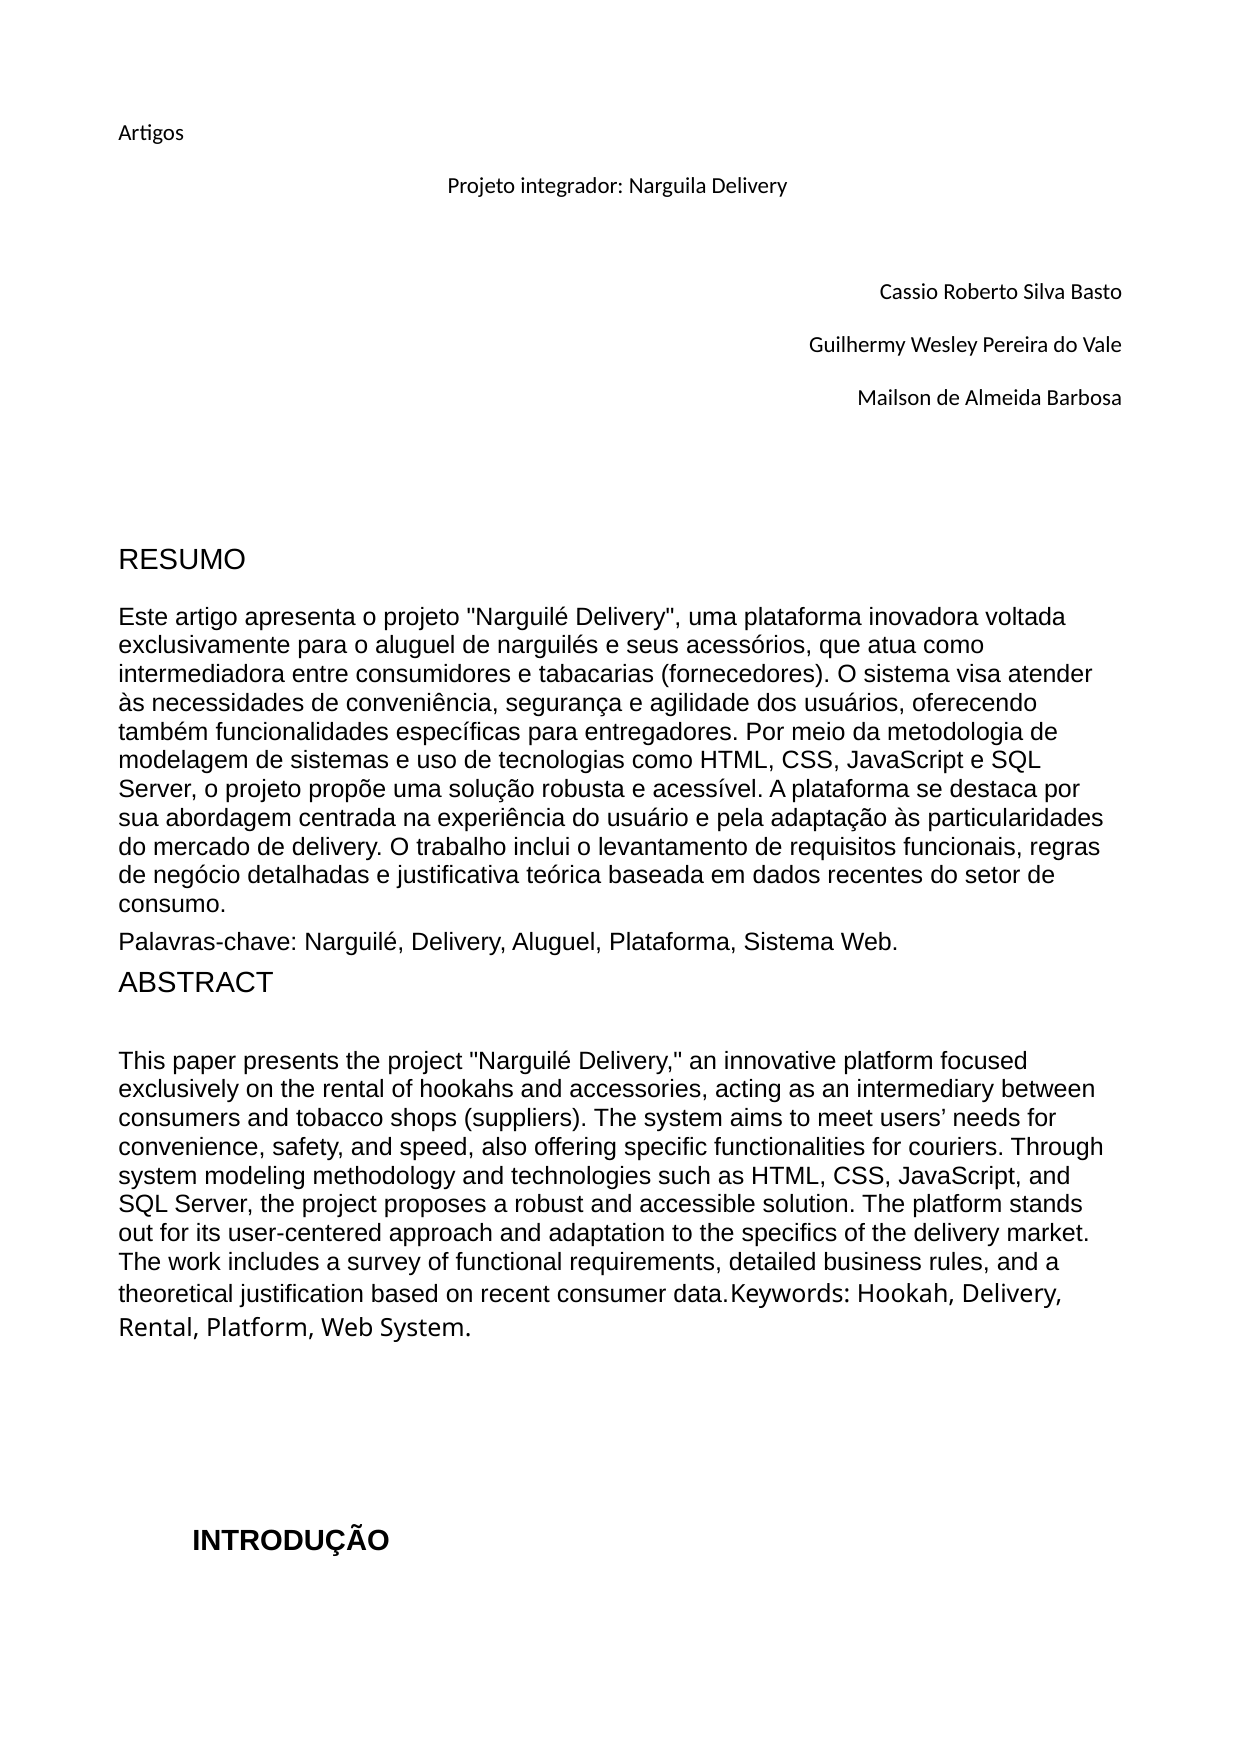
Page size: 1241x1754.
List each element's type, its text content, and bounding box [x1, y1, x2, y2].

text This paper presents the project "Narguilé Delivery," an innovative platform focused exclusively on the rental of hookahs and accessories, acting as an intermediary between consumers and tobacco shops (suppliers). The system aims to meet users’ needs for convenience, safety, and speed, also offering specific functionalities for couriers. Through system modeling methodology and technologies such as HTML, CSS, JavaScript, and SQL Server, the project proposes a robust and accessible solution. The platform stands out for its user-centered approach and adaptation to the specifics of the delivery market. The work includes a survey of functional requirements, detailed business rules, and a theoretical justification based on recent consumer data.Keywords: Hookah, Delivery, Rental, Platform, Web System. [118, 1046, 1122, 1344]
text Projeto integrador: Narguila Delivery [118, 171, 1122, 199]
text Cassio Roberto Silva Basto [118, 277, 1122, 305]
text Mailson de Almeida Barbosa [118, 383, 1122, 411]
text Artigos [118, 118, 1122, 146]
text INTRODUÇÃO [118, 1523, 1122, 1556]
text Palavras-chave: Narguilé, Delivery, Aluguel, Plataforma, Sistema Web. [118, 927, 1122, 956]
text Este artigo apresenta o projeto "Narguilé Delivery", uma plataforma inovadora voltada exclusivamente para o aluguel de narguilés e seus acessórios, que atua como intermediadora entre consumidores e tabacarias (fornecedores). O sistema visa atender às necessidades de conveniência, segurança e agilidade dos usuários, oferecendo também funcionalidades específicas para entregadores. Por meio da metodologia de modelagem de sistemas e uso de tecnologias como HTML, CSS, JavaScript e SQL Server, o projeto propõe uma solução robusta e acessível. A plataforma se destaca por sua abordagem centrada na experiência do usuário e pela adaptação às particularidades do mercado de delivery. O trabalho inclui o levantamento de requisitos funcionais, regras de negócio detalhadas e justificativa teórica baseada em dados recentes do setor de consumo. [118, 602, 1122, 918]
text RESUMO [118, 542, 1122, 576]
text Guilhermy Wesley Pereira do Vale [118, 330, 1122, 358]
text ABSTRACT [118, 964, 1122, 998]
